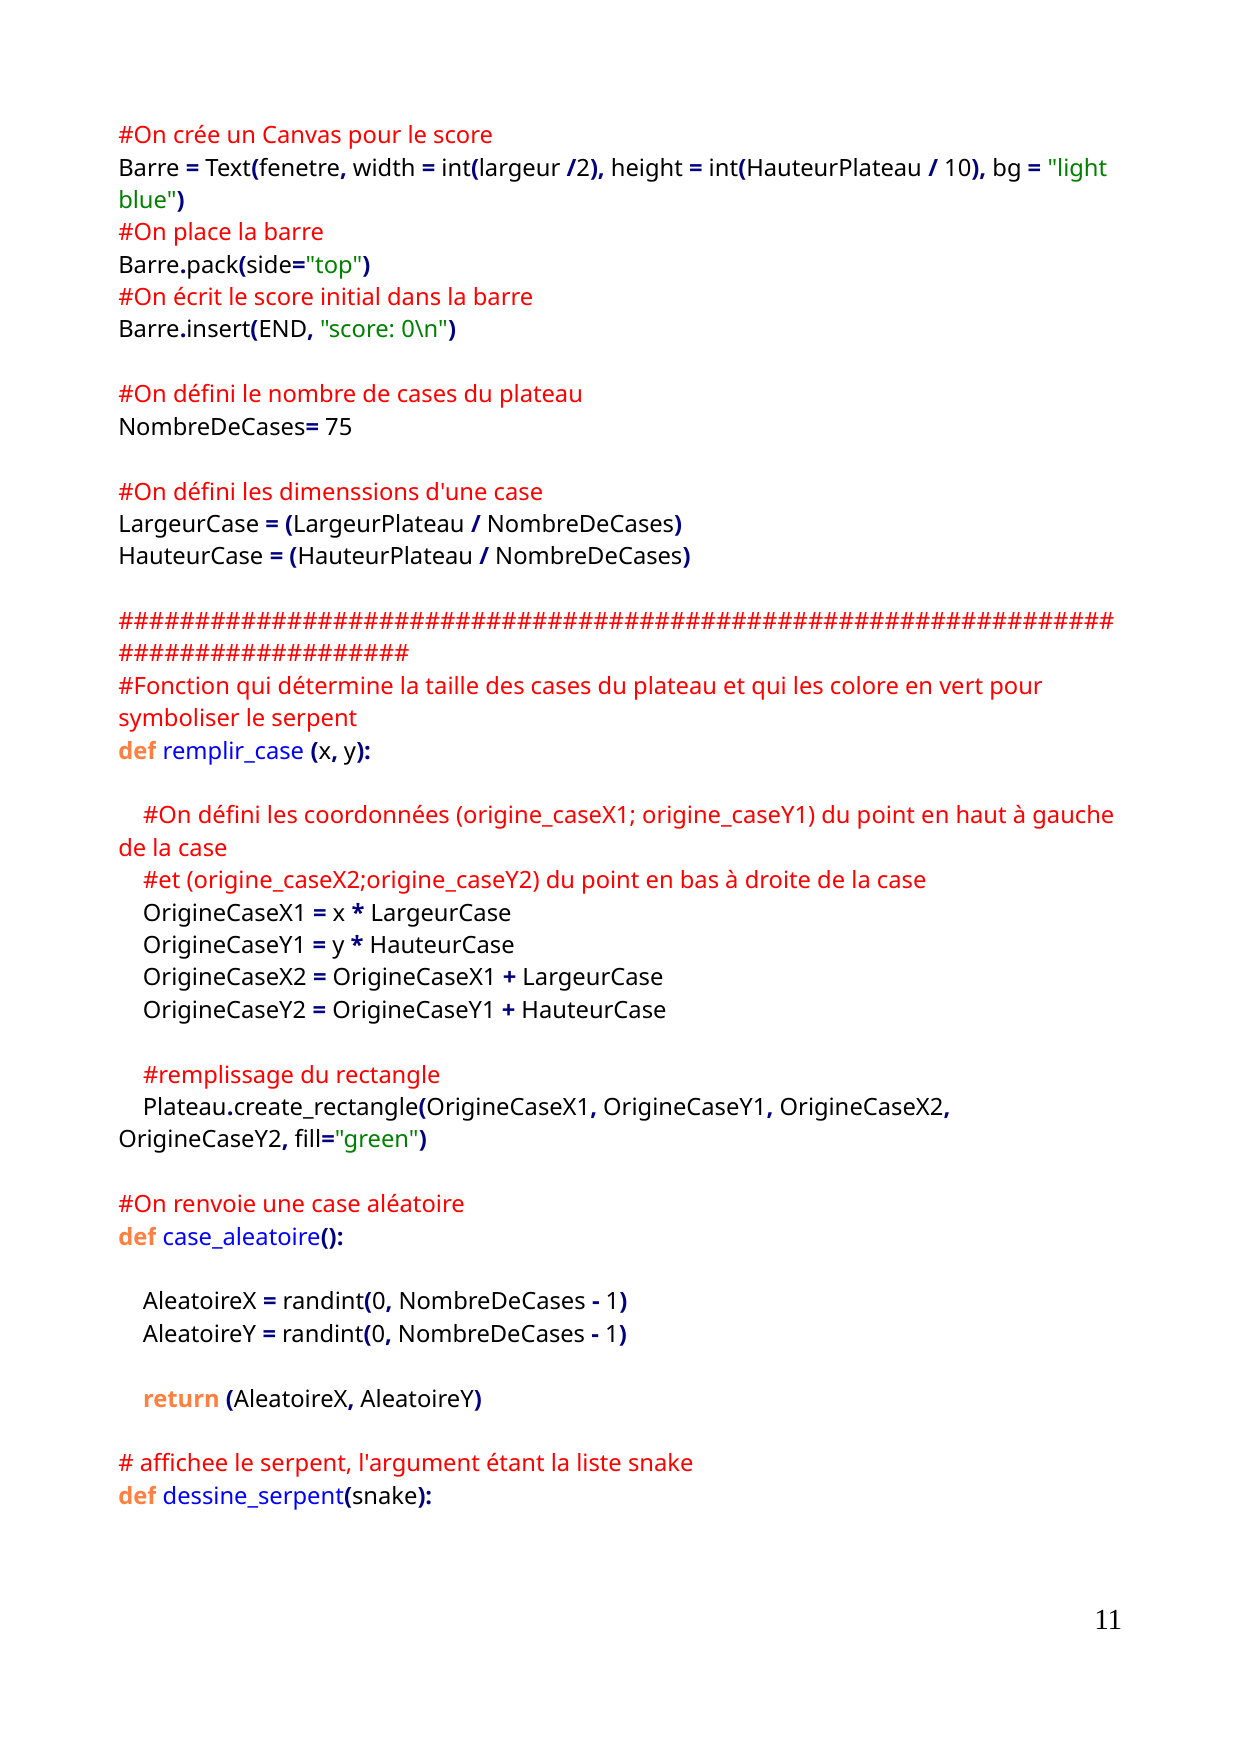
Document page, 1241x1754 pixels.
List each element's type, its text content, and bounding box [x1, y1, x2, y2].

text OrigineCaseY1 = y * HauteurCase [118, 928, 1122, 960]
text #On renvoie une case aléatoire [118, 1187, 1122, 1219]
text OrigineCaseX2 = OrigineCaseX1 + LargeurCase [118, 960, 1122, 993]
text Barre.insert(END, "score: 0\n") [118, 312, 1122, 345]
text #Fonction qui détermine la taille des cases du plateau et qui les colore en vert pour symboliser le serpent [118, 669, 1122, 734]
text #On crée un Canvas pour le score [118, 118, 1122, 151]
text #remplissage du rectangle [118, 1058, 1122, 1090]
text return (AleatoireX, AleatoireY) [118, 1382, 1122, 1414]
text #On défini les coordonnées (origine_caseX1; origine_caseY1) du point en haut à gauche de la case [118, 798, 1122, 863]
text OrigineCaseY2 = OrigineCaseY1 + HauteurCase [118, 993, 1122, 1025]
text def remplir_case (x, y): [118, 734, 1122, 766]
text HauteurCase = (HauteurPlateau / NombreDeCases) [118, 539, 1122, 572]
text AleatoireY = randint(0, NombreDeCases - 1) [118, 1317, 1122, 1349]
text NombreDeCases= 75 [118, 410, 1122, 442]
text #################################################################################### [118, 604, 1122, 669]
text AleatoireX = randint(0, NombreDeCases - 1) [118, 1284, 1122, 1317]
text Barre.pack(side="top") [118, 248, 1122, 280]
text def dessine_serpent(snake): [118, 1479, 1122, 1511]
text OrigineCaseX1 = x * LargeurCase [118, 896, 1122, 928]
text #et (origine_caseX2;origine_caseY2) du point en bas à droite de la case [118, 863, 1122, 896]
text def case_aleatoire(): [118, 1219, 1122, 1252]
text Plateau.create_rectangle(OrigineCaseX1, OrigineCaseY1, OrigineCaseX2, OrigineCaseY2, fill="green") [118, 1090, 1122, 1155]
text Barre = Text(fenetre, width = int(largeur /2), height = int(HauteurPlateau / 10), bg = "light blue") [118, 151, 1122, 215]
text #On défini le nombre de cases du plateau [118, 377, 1122, 410]
text #On écrit le score initial dans la barre [118, 280, 1122, 312]
text #On défini les dimenssions d'une case [118, 474, 1122, 507]
text LargeurCase = (LargeurPlateau / NombreDeCases) [118, 507, 1122, 539]
text #On place la barre [118, 215, 1122, 248]
text # affichee le serpent, l'argument étant la liste snake [118, 1446, 1122, 1479]
